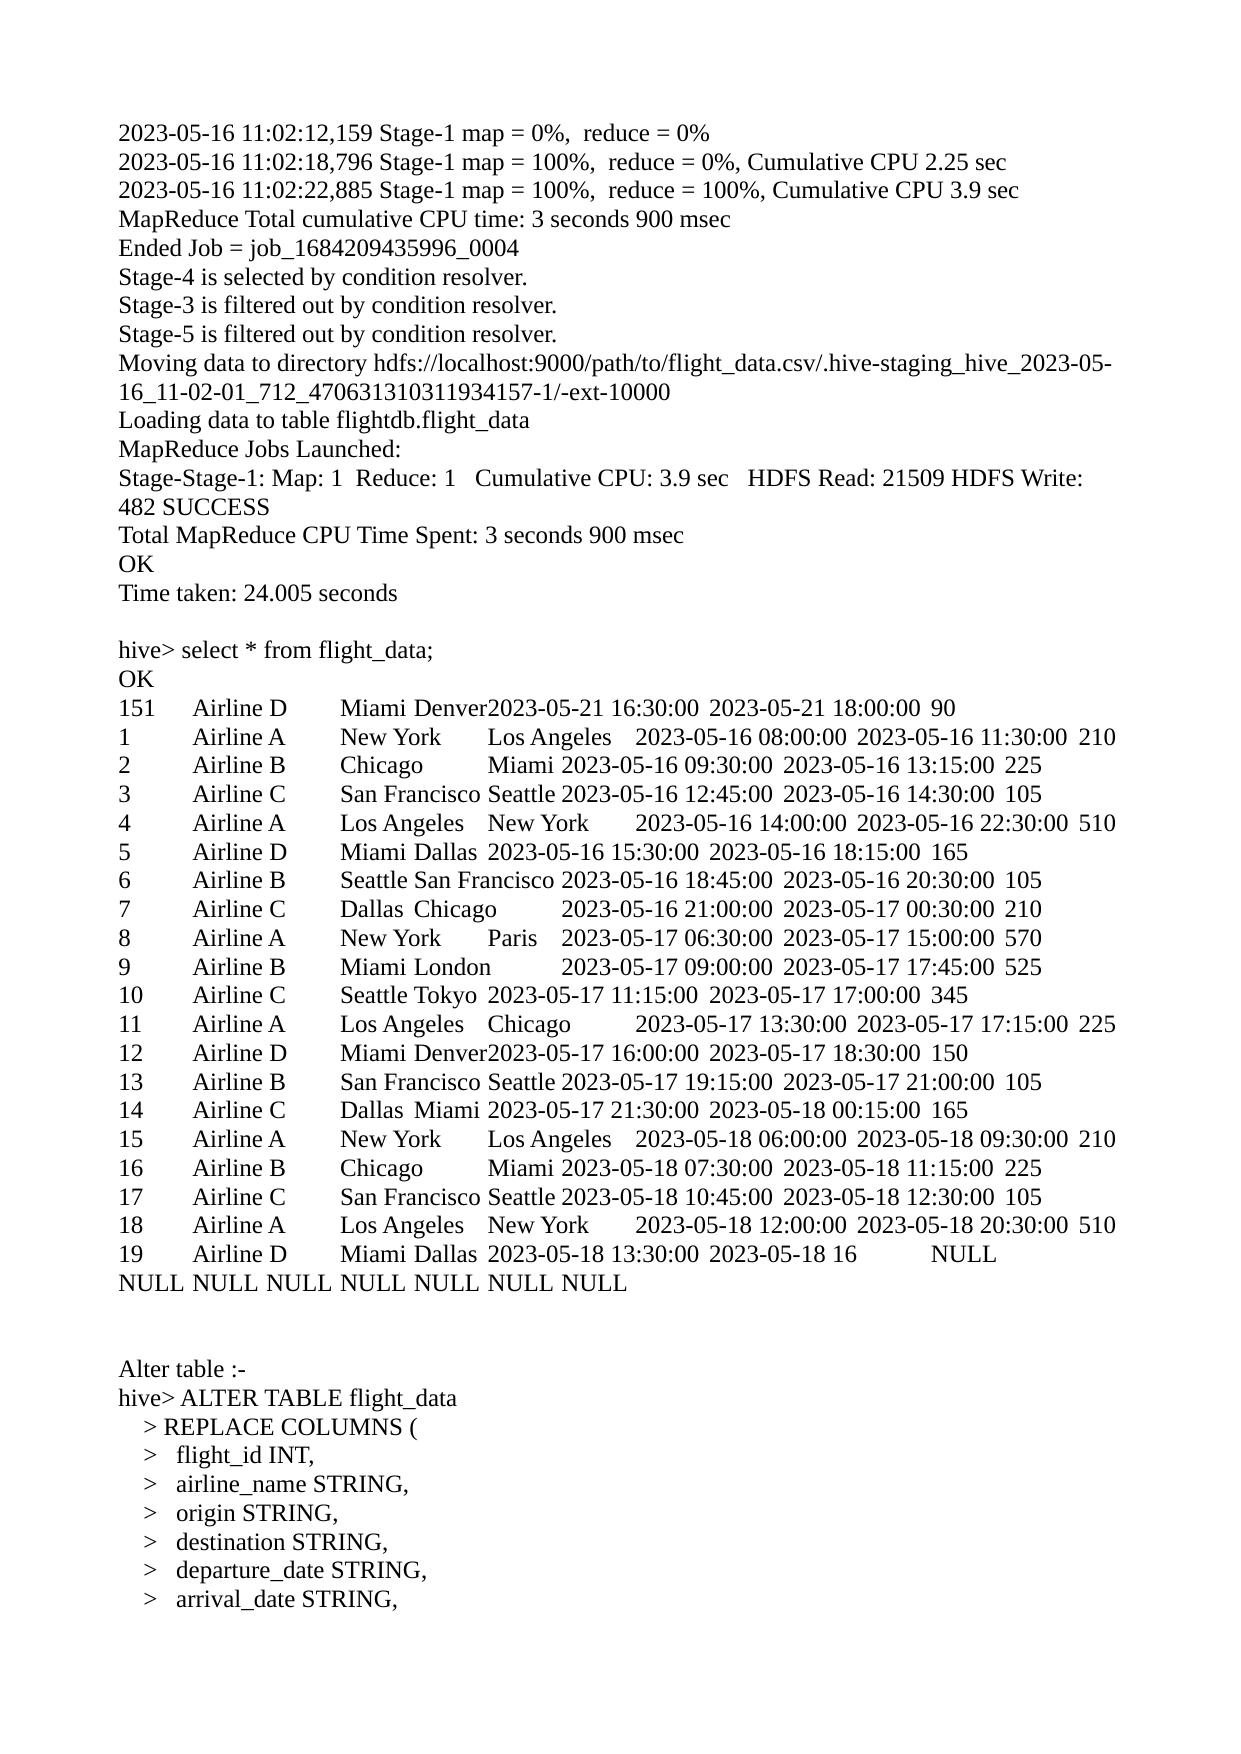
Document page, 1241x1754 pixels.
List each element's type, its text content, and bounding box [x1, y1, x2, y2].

text Stage-Stage-1: Map: 1 Reduce: 1 Cumulative CPU: 3.9 sec HDFS Read: 21509 HDFS Write: 482 SUCCESS [118, 463, 1122, 521]
text > destination STRING, [118, 1527, 1122, 1556]
text Loading data to table flightdb.flight_data [118, 406, 1122, 434]
text 151 Airline D Miami Denver 2023-05-21 16:30:00 2023-05-21 18:00:00 90 [118, 693, 1122, 722]
text 18 Airline A Los Angeles New York 2023-05-18 12:00:00 2023-05-18 20:30:00 510 [118, 1211, 1122, 1239]
text 6 Airline B Seattle San Francisco 2023-05-16 18:45:00 2023-05-16 20:30:00 105 [118, 866, 1122, 894]
text 1 Airline A New York Los Angeles 2023-05-16 08:00:00 2023-05-16 11:30:00 210 [118, 722, 1122, 751]
text > airline_name STRING, [118, 1469, 1122, 1498]
text 13 Airline B San Francisco Seattle 2023-05-17 19:15:00 2023-05-17 21:00:00 105 [118, 1067, 1122, 1096]
text OK [118, 664, 1122, 693]
text Alter table :- [118, 1354, 1122, 1383]
text MapReduce Jobs Launched: [118, 434, 1122, 463]
text Stage-4 is selected by condition resolver. [118, 262, 1122, 291]
text > origin STRING, [118, 1498, 1122, 1527]
text Stage-3 is filtered out by condition resolver. [118, 291, 1122, 319]
text 17 Airline C San Francisco Seattle 2023-05-18 10:45:00 2023-05-18 12:30:00 105 [118, 1182, 1122, 1211]
text Ended Job = job_1684209435996_0004 [118, 233, 1122, 262]
text 19 Airline D Miami Dallas 2023-05-18 13:30:00 2023-05-18 16 NULL [118, 1239, 1122, 1268]
text > REPLACE COLUMNS ( [118, 1412, 1122, 1441]
text 7 Airline C Dallas Chicago 2023-05-16 21:00:00 2023-05-17 00:30:00 210 [118, 894, 1122, 923]
text 10 Airline C Seattle Tokyo 2023-05-17 11:15:00 2023-05-17 17:00:00 345 [118, 981, 1122, 1009]
text Stage-5 is filtered out by condition resolver. [118, 319, 1122, 348]
text 16 Airline B Chicago Miami 2023-05-18 07:30:00 2023-05-18 11:15:00 225 [118, 1153, 1122, 1182]
text hive> ALTER TABLE flight_data [118, 1383, 1122, 1412]
text OK [118, 549, 1122, 578]
text 15 Airline A New York Los Angeles 2023-05-18 06:00:00 2023-05-18 09:30:00 210 [118, 1124, 1122, 1153]
text 2 Airline B Chicago Miami 2023-05-16 09:30:00 2023-05-16 13:15:00 225 [118, 751, 1122, 779]
text Total MapReduce CPU Time Spent: 3 seconds 900 msec [118, 521, 1122, 549]
text 12 Airline D Miami Denver 2023-05-17 16:00:00 2023-05-17 18:30:00 150 [118, 1038, 1122, 1067]
text Moving data to directory hdfs://localhost:9000/path/to/flight_data.csv/.hive-staging_hive_2023-05-16_11-02-01_712_470631310311934157-1/-ext-10000 [118, 348, 1122, 406]
text 2023-05-16 11:02:22,885 Stage-1 map = 100%, reduce = 100%, Cumulative CPU 3.9 sec [118, 176, 1122, 204]
text 2023-05-16 11:02:12,159 Stage-1 map = 0%, reduce = 0% [118, 118, 1122, 147]
text MapReduce Total cumulative CPU time: 3 seconds 900 msec [118, 204, 1122, 233]
text 9 Airline B Miami London 2023-05-17 09:00:00 2023-05-17 17:45:00 525 [118, 952, 1122, 981]
text 14 Airline C Dallas Miami 2023-05-17 21:30:00 2023-05-18 00:15:00 165 [118, 1096, 1122, 1124]
text 4 Airline A Los Angeles New York 2023-05-16 14:00:00 2023-05-16 22:30:00 510 [118, 808, 1122, 837]
text hive> select * from flight_data; [118, 636, 1122, 664]
text 2023-05-16 11:02:18,796 Stage-1 map = 100%, reduce = 0%, Cumulative CPU 2.25 sec [118, 147, 1122, 176]
text 5 Airline D Miami Dallas 2023-05-16 15:30:00 2023-05-16 18:15:00 165 [118, 837, 1122, 866]
text 11 Airline A Los Angeles Chicago 2023-05-17 13:30:00 2023-05-17 17:15:00 225 [118, 1009, 1122, 1038]
text Time taken: 24.005 seconds [118, 578, 1122, 607]
text > departure_date STRING, [118, 1556, 1122, 1584]
text 8 Airline A New York Paris 2023-05-17 06:30:00 2023-05-17 15:00:00 570 [118, 923, 1122, 952]
text > flight_id INT, [118, 1441, 1122, 1469]
text > arrival_date STRING, [118, 1584, 1122, 1613]
text NULL NULL NULL NULL NULL NULL NULL [118, 1268, 1122, 1297]
text 3 Airline C San Francisco Seattle 2023-05-16 12:45:00 2023-05-16 14:30:00 105 [118, 779, 1122, 808]
